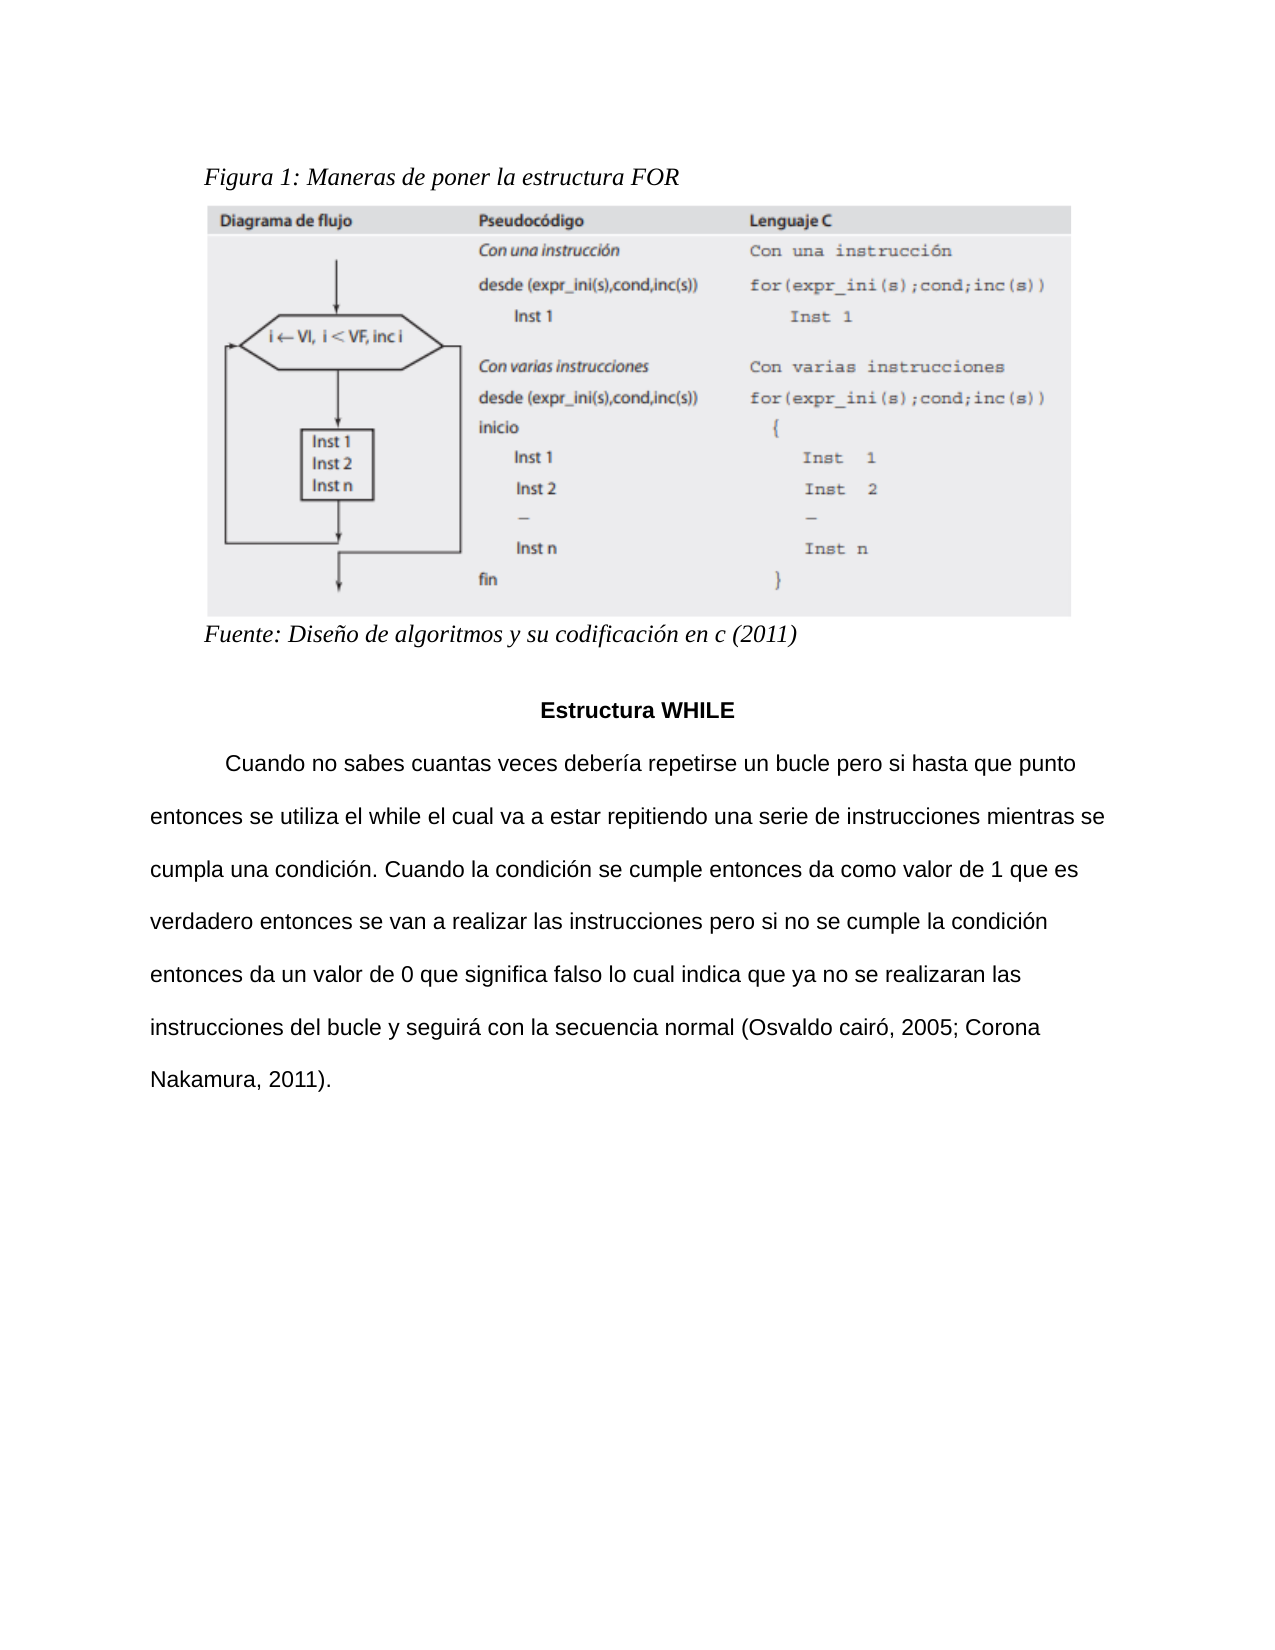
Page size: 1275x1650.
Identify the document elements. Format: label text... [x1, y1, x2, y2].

text Figura 1: Maneras de poner la estructura FOR [204, 162, 1071, 203]
text Fuente: Diseño de algoritmos y su codificación en c (2011) [204, 620, 1071, 648]
text Cuando no sabes cuantas veces debería repetirse un bucle pero si hasta que punto entonces se utiliza el while el cual va a estar repitiendo una serie de instrucciones mientras se cumpla una condición. Cuando la condición se cumple entonces da como valor de 1 que es verdadero entonces se van a realizar las instrucciones pero si no se cumple la condición entonces da un valor de 0 que significa falso lo cual indica que ya no se realizaran las instrucciones del bucle y seguirá con la secuencia normal (Osvaldo cairó, 2005; Corona Nakamura, 2011). [150, 750, 1125, 1093]
text Estructura WHILE [150, 150, 1125, 724]
picture [203, 203, 1072, 620]
